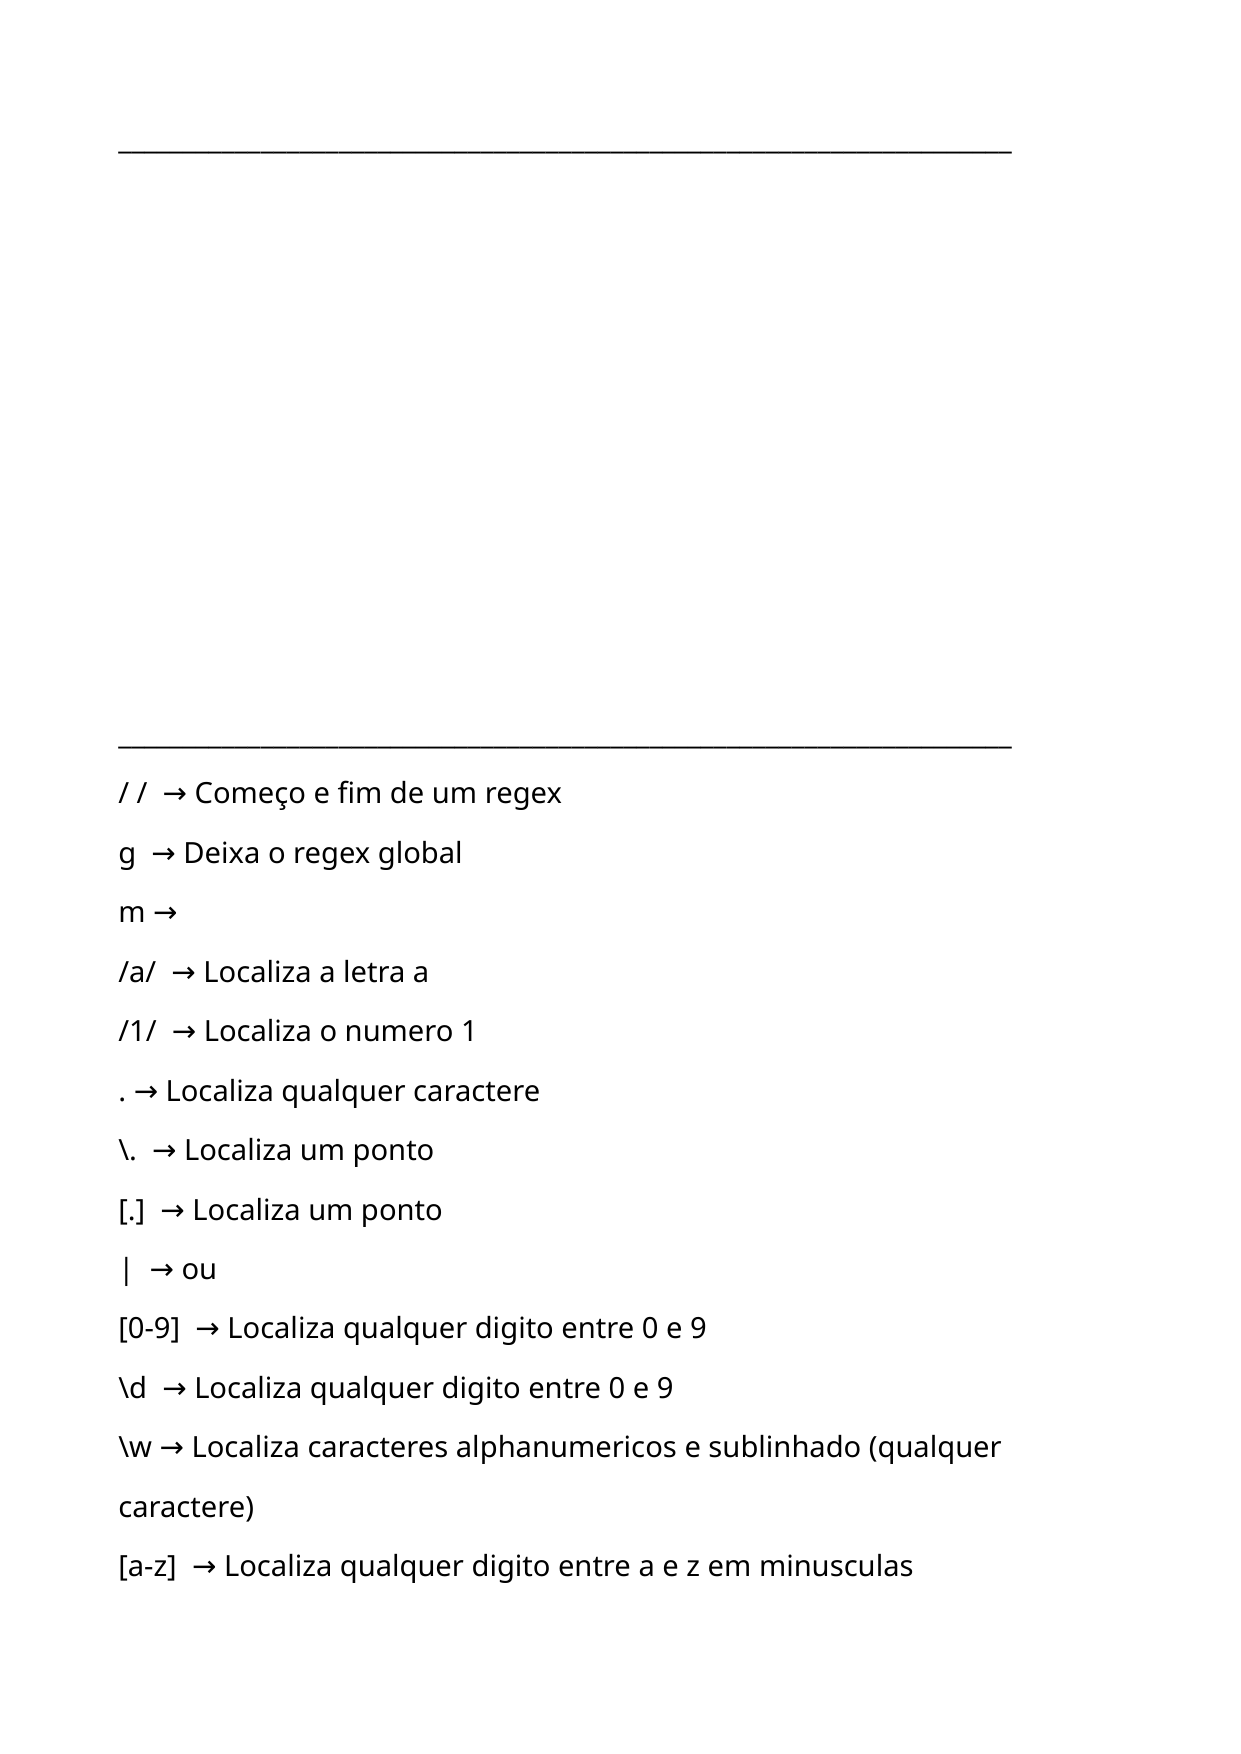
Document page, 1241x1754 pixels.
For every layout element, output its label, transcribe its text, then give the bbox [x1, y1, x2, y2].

text \d → Localiza qualquer digito entre 0 e 9 [118, 1367, 1122, 1407]
text /a/ → Localiza a letra a [118, 951, 1122, 991]
text m → [118, 891, 1122, 931]
text [a-z] → Localiza qualquer digito entre a e z em minusculas [118, 1546, 1122, 1585]
text \. → Localiza um ponto [118, 1129, 1122, 1169]
text /1/ → Localiza o numero 1 [118, 1010, 1122, 1050]
text \w → Localiza caracteres alphanumericos e sublinhado (qualquer caractere) [118, 1427, 1122, 1526]
text | → ou [118, 1248, 1122, 1288]
text [0-9] → Localiza qualquer digito entre 0 e 9 [118, 1308, 1122, 1347]
text g → Deixa o regex global [118, 832, 1122, 872]
text . → Localiza qualquer caractere [118, 1070, 1122, 1109]
text _____________________________________________________________________ [118, 713, 1122, 753]
text / / → Começo e fim de um regex [118, 772, 1122, 812]
text _____________________________________________________________________ [118, 118, 1122, 158]
text [.] → Localiza um ponto [118, 1189, 1122, 1228]
